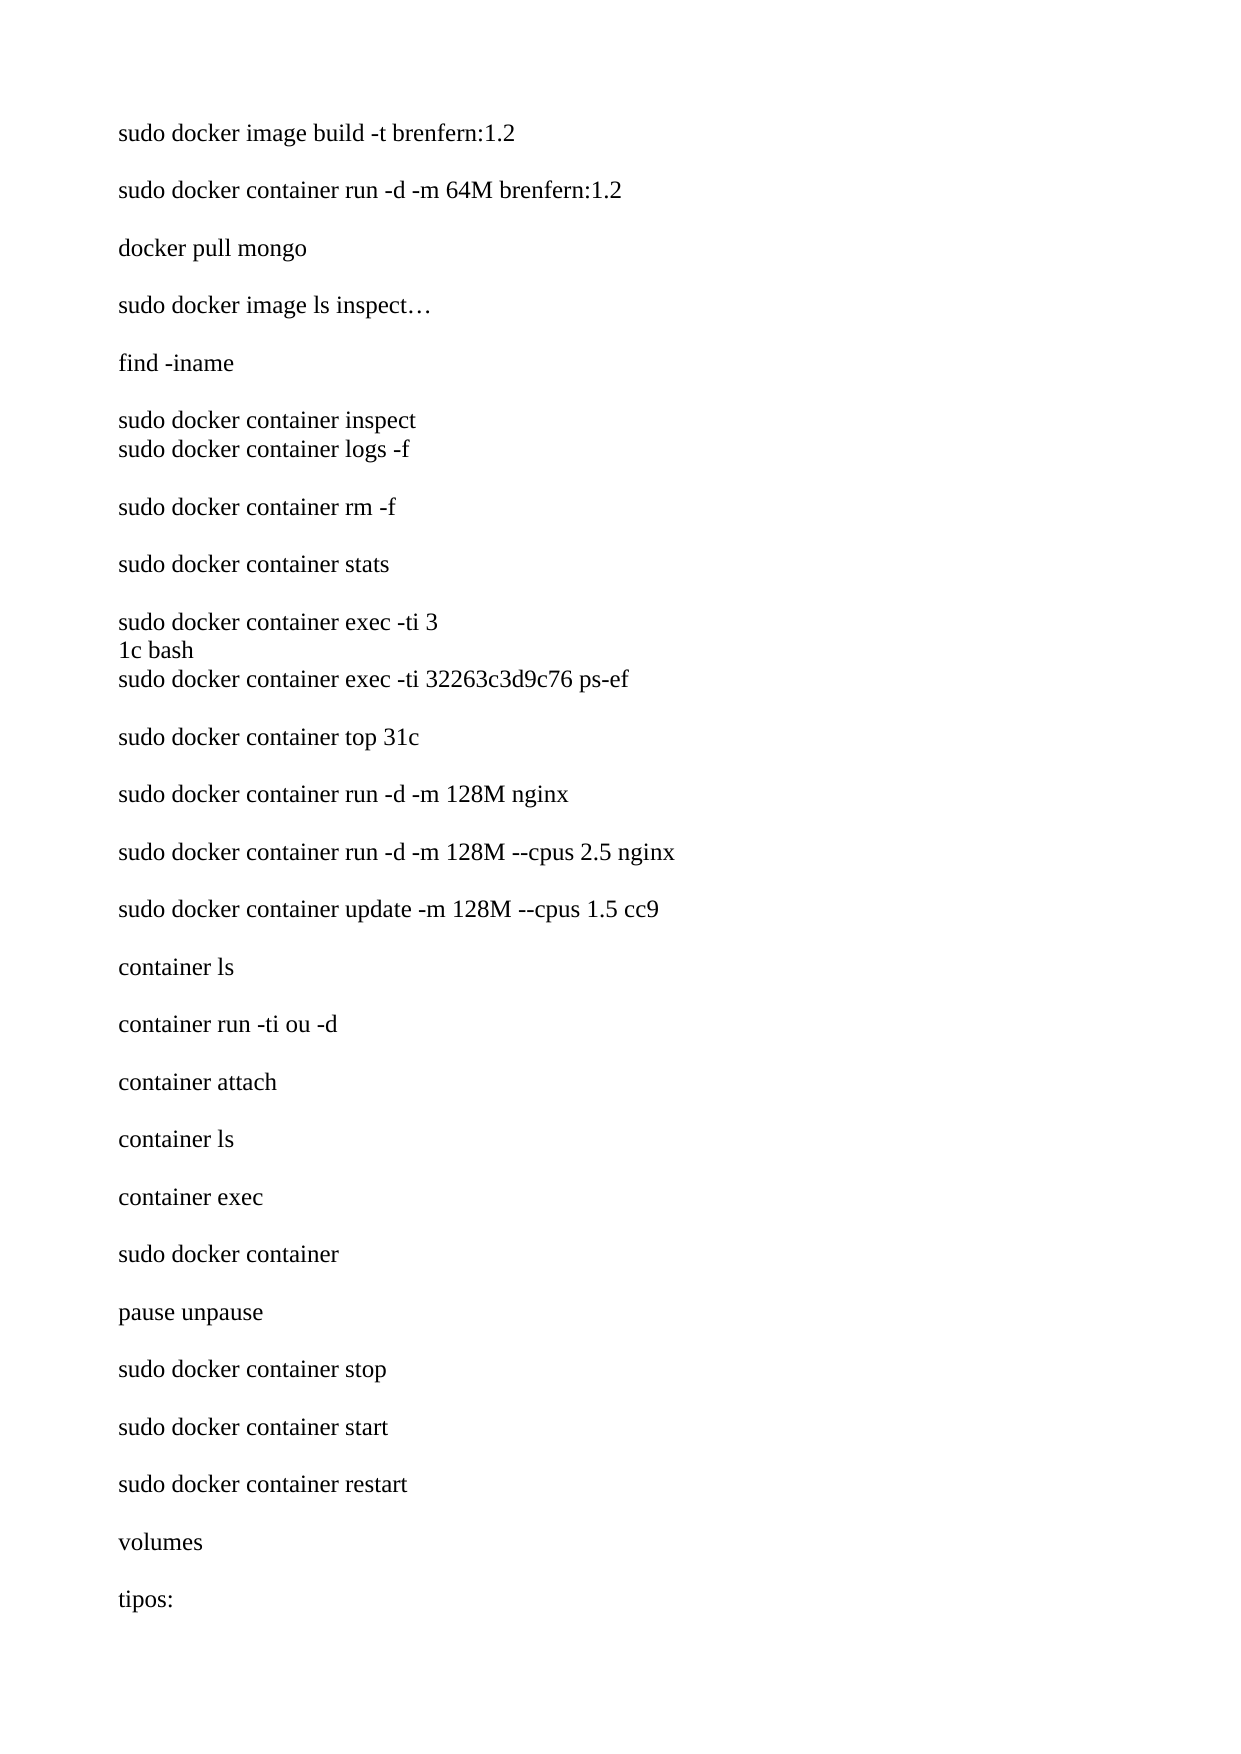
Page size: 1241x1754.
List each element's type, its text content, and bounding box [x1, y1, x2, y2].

text container exec [118, 1182, 1122, 1211]
text sudo docker container rm -f [118, 492, 1122, 521]
text sudo docker container run -d -m 128M --cpus 2.5 nginx [118, 837, 1122, 866]
text container run -ti ou -d [118, 1009, 1122, 1038]
text tipos: [118, 1584, 1122, 1613]
text sudo docker container logs -f [118, 434, 1122, 463]
text docker pull mongo [118, 233, 1122, 262]
text sudo docker image ls inspect… [118, 291, 1122, 319]
text sudo docker container start [118, 1412, 1122, 1441]
text 1c bash [118, 636, 1122, 664]
text container ls [118, 1124, 1122, 1153]
text sudo docker container [118, 1239, 1122, 1268]
text sudo docker container stop [118, 1354, 1122, 1383]
text sudo docker container top 31c [118, 722, 1122, 751]
text find -iname [118, 348, 1122, 377]
text sudo docker container restart [118, 1469, 1122, 1498]
text sudo docker container exec -ti 3 [118, 607, 1122, 636]
text sudo docker container run -d -m 128M nginx [118, 779, 1122, 808]
text container ls [118, 952, 1122, 981]
text sudo docker container update -m 128M --cpus 1.5 cc9 [118, 894, 1122, 923]
text pause unpause [118, 1297, 1122, 1326]
text sudo docker image build -t brenfern:1.2 [118, 118, 1122, 147]
text sudo docker container exec -ti 32263c3d9c76 ps-ef [118, 664, 1122, 693]
text sudo docker container run -d -m 64M brenfern:1.2 [118, 176, 1122, 204]
text container attach [118, 1067, 1122, 1096]
text sudo docker container inspect [118, 406, 1122, 434]
text volumes [118, 1527, 1122, 1556]
text sudo docker container stats [118, 549, 1122, 578]
